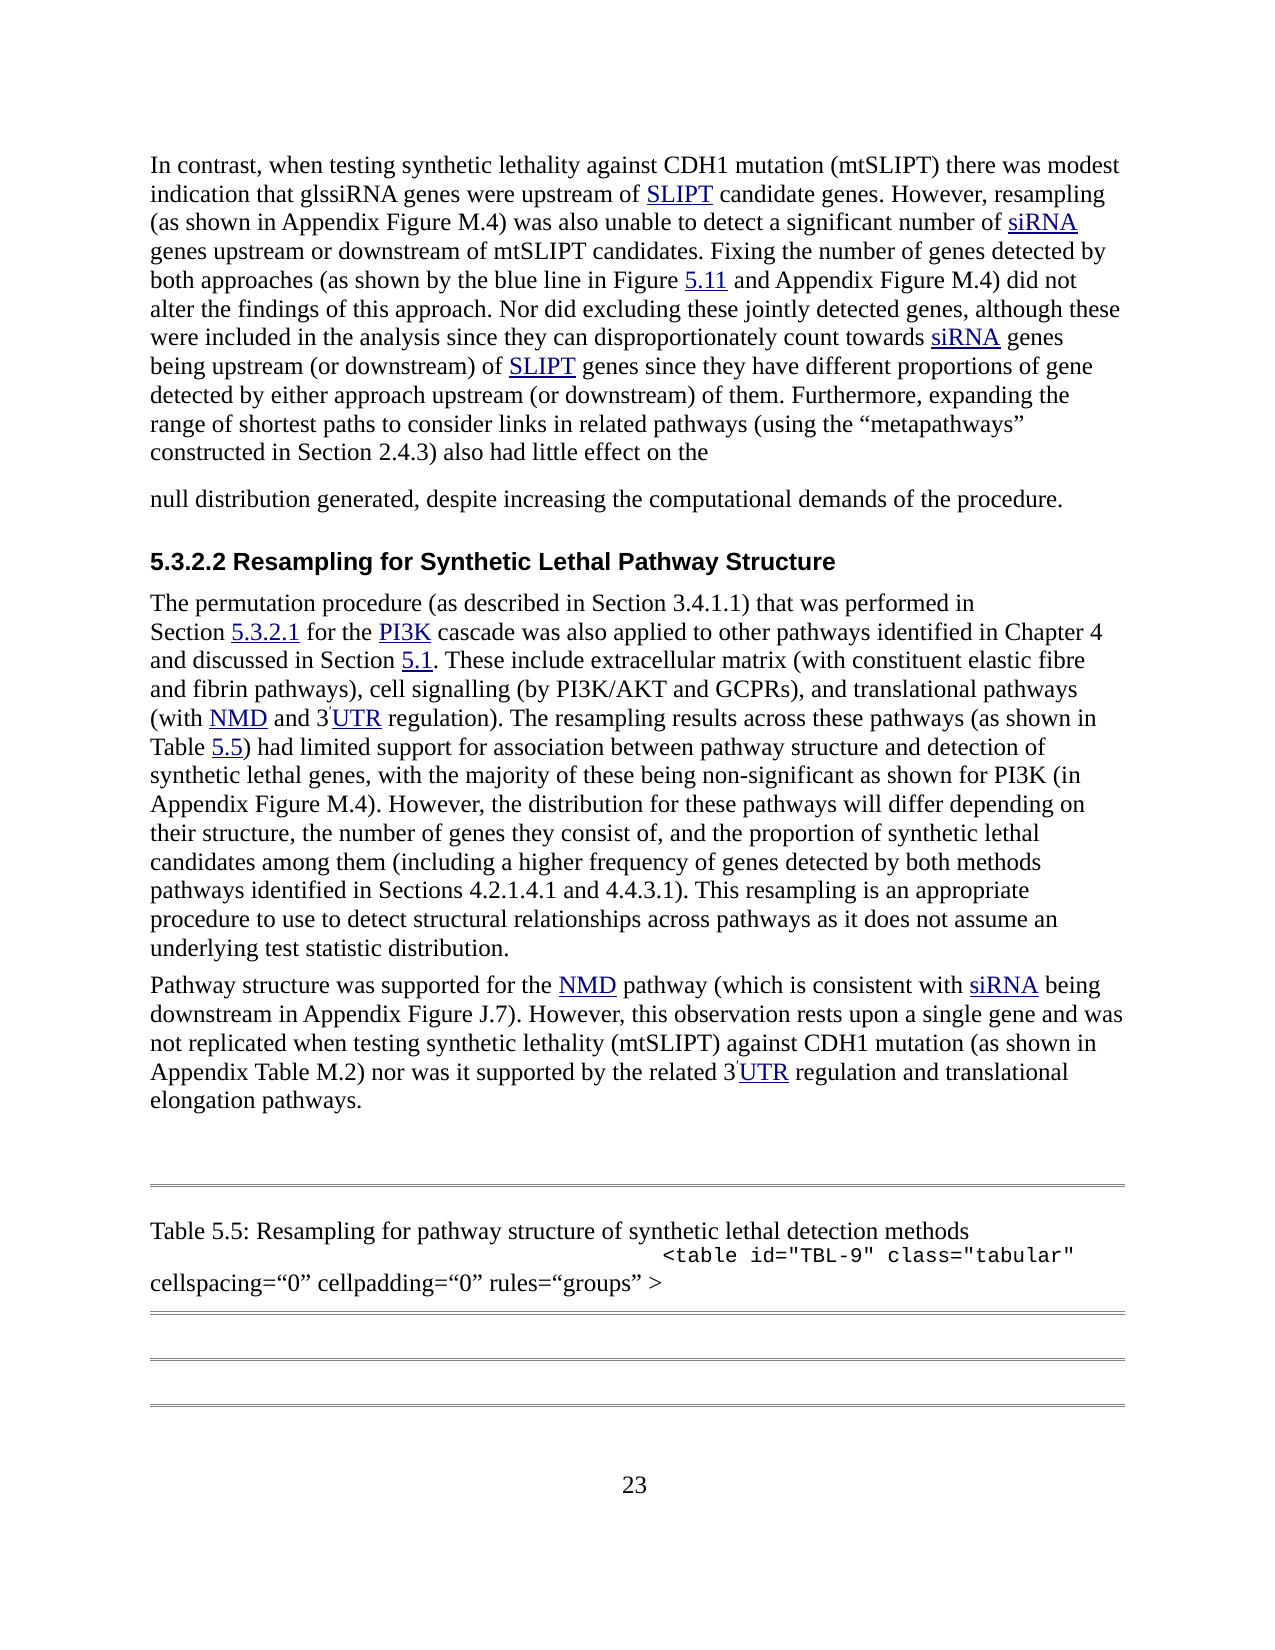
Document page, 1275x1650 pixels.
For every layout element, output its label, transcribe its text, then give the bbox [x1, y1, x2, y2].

text The permutation procedure (as described in Section 3.4.1.1) that was performed in Section 5.3.2.1 for the PI3K cascade was also applied to other pathways identified in Chapter 4 and discussed in Section 5.1. These include extracellular matrix (with constituent elastic fibre and fibrin pathways), cell signalling (by PI3K/AKT and GCPRs), and translational pathways (with NMD and 3′UTR regulation). The resampling results across these pathways (as shown in Table 5.5) had limited support for association between pathway structure and detection of synthetic lethal genes, with the majority of these being non-significant as shown for PI3K (in Appendix Figure M.4). However, the distribution for these pathways will differ depending on their structure, the number of genes they consist of, and the proportion of synthetic lethal candidates among them (including a higher frequency of genes detected by both methods pathways identified in Sections 4.2.1.4.1 and 4.4.3.1). This resampling is an appropriate procedure to use to detect structural relationships across pathways as it does not assume an underlying test statistic distribution. [150, 588, 1125, 962]
text Table 5.5: Resampling for pathway structure of synthetic lethal detection methods [150, 1216, 1125, 1245]
text null distribution generated, despite increasing the computational demands of the procedure. [150, 484, 1125, 513]
text In contrast, when testing synthetic lethality against CDH1 mutation (mtSLIPT) there was modest indication that glssiRNA genes were upstream of SLIPT candidate genes. However, resampling (as shown in Appendix Figure M.4) was also unable to detect a significant number of siRNA genes upstream or downstream of mtSLIPT candidates. Fixing the number of genes detected by both approaches (as shown by the blue line in Figure 5.11 and Appendix Figure M.4) did not alter the findings of this approach. Nor did excluding these jointly detected genes, although these were included in the analysis since they can disproportionately count towards siRNA genes being upstream (or downstream) of SLIPT genes since they have different proportions of gene detected by either approach upstream (or downstream) of them. Furthermore, expanding the range of shortest paths to consider links in related pathways (using the “metapathways” constructed in Section 2.4.3) also had little effect on the [150, 150, 1125, 466]
text cellspacing=“0” cellpadding=“0” rules=“groups” > [150, 1268, 1125, 1297]
subtitle 5.3.2.2 Resampling for Synthetic Lethal Pathway Structure [150, 547, 1125, 575]
text Pathway structure was supported for the NMD pathway (which is consistent with siRNA being downstream in Appendix Figure J.7). However, this observation rests upon a single gene and was not replicated when testing synthetic lethality (mtSLIPT) against CDH1 mutation (as shown in Appendix Table M.2) nor was it supported by the related 3′UTR regulation and translational elongation pathways. [150, 971, 1125, 1114]
text <table id="TBL-9" class="tabular" [150, 1245, 1125, 1268]
